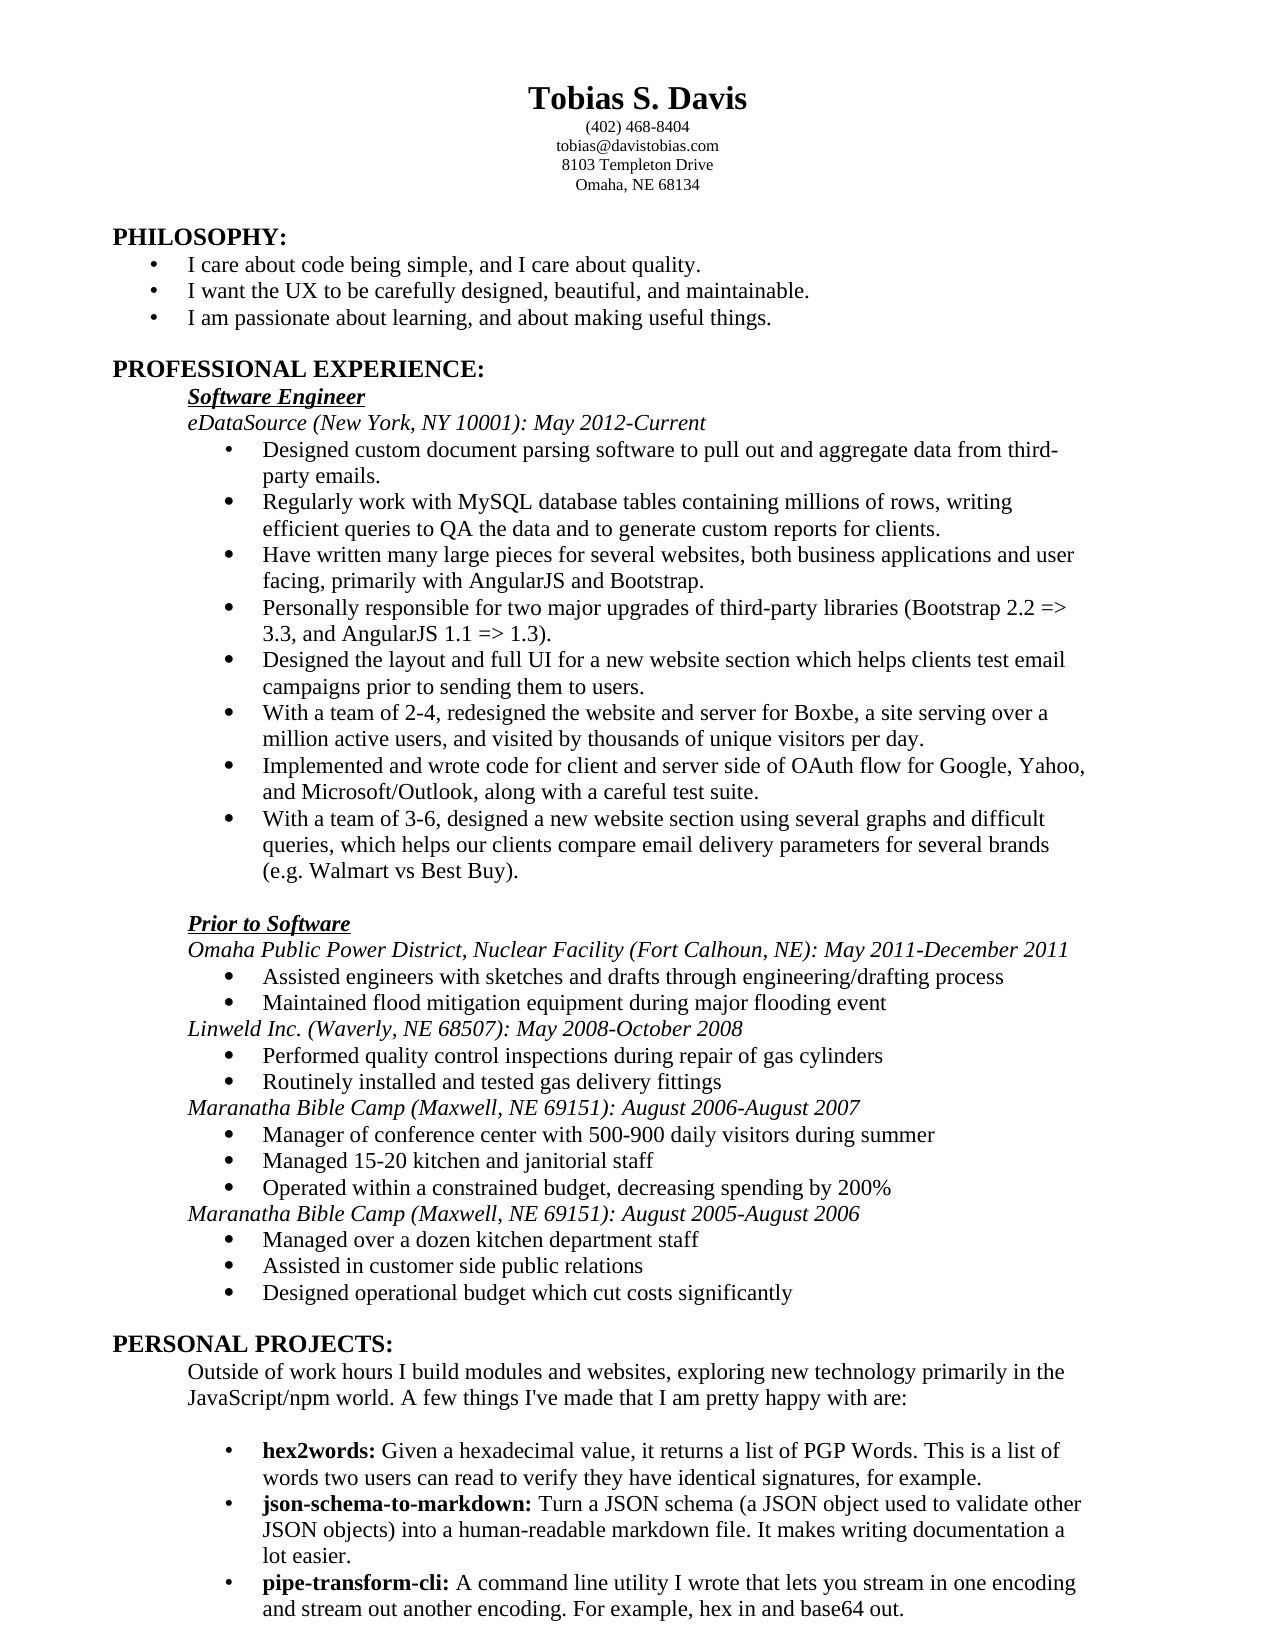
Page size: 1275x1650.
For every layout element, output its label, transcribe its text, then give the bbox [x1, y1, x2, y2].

list Manager of conference center with 500-900 daily visitors during summer [225, 1121, 1087, 1147]
title Omaha, NE 68134 [187, 174, 1087, 193]
list With a team of 2-4, redesigned the website and server for Boxbe, a site serving over a million active users, and visited by thousands of unique visitors per day. [225, 699, 1087, 752]
list I am passionate about learning, and about making useful things. [150, 304, 1087, 330]
list I want the UX to be carefully designed, beautiful, and maintainable. [150, 277, 1087, 304]
list Performed quality control inspections during repair of gas cylinders [225, 1042, 1087, 1068]
text Outside of work hours I build modules and websites, exploring new technology primarily in the JavaScript/npm world. A few things I've made that I am pretty happy with are: [187, 1358, 1087, 1411]
list Designed custom document parsing software to pull out and aggregate data from third-party emails. [225, 436, 1087, 488]
title Tobias S. Davis [187, 78, 1087, 117]
title (402) 468-8404 [187, 117, 1087, 136]
title tobias@davistobias.com [187, 136, 1087, 155]
text PERSONAL PROJECTS: [112, 1329, 1087, 1358]
list Managed 15-20 kitchen and janitorial staff [225, 1147, 1087, 1173]
list hex2words: Given a hexadecimal value, it returns a list of PGP Words. This is a list of words two users can read to verify they have identical signatures, for example. [225, 1437, 1087, 1490]
list Have written many large pieces for several websites, both business applications and user facing, primarily with AngularJS and Bootstrap. [225, 541, 1087, 594]
list Implemented and wrote code for client and server side of OAuth flow for Google, Yahoo, and Microsoft/Outlook, along with a careful test suite. [225, 752, 1087, 804]
subtitle eDataSource (New York, NY 10001): May 2012-Current [187, 409, 1087, 436]
title 8103 Templeton Drive [187, 155, 1087, 174]
list I care about code being simple, and I care about quality. [150, 251, 1087, 277]
list Operated within a constrained budget, decreasing spending by 200% [225, 1173, 1087, 1200]
subtitle Omaha Public Power District, Nuclear Facility (Fort Calhoun, NE): May 2011-December 2011 [187, 936, 1087, 963]
list Designed operational budget which cut costs significantly [225, 1279, 1087, 1305]
list Assisted engineers with sketches and drafts through engineering/drafting process [225, 963, 1087, 989]
subtitle Prior to Software [187, 910, 1087, 936]
text PROFESSIONAL EXPERIENCE: [112, 354, 1087, 383]
text PHILOSOPHY: [112, 222, 1087, 251]
list Personally responsible for two major upgrades of third-party libraries (Bootstrap 2.2 => 3.3, and AngularJS 1.1 => 1.3). [225, 594, 1087, 646]
list Managed over a dozen kitchen department staff [225, 1226, 1087, 1253]
list Routinely installed and tested gas delivery fittings [225, 1068, 1087, 1094]
list Regularly work with MySQL database tables containing millions of rows, writing efficient queries to QA the data and to generate custom reports for clients. [225, 488, 1087, 541]
list Designed the layout and full UI for a new website section which helps clients test email campaigns prior to sending them to users. [225, 646, 1087, 699]
list Assisted in customer side public relations [225, 1253, 1087, 1279]
list With a team of 3-6, designed a new website section using several graphs and difficult queries, which helps our clients compare email delivery parameters for several brands (e.g. Walmart vs Best Buy). [225, 804, 1087, 884]
list Maintained flood mitigation equipment during major flooding event [225, 989, 1087, 1015]
subtitle Software Engineer [187, 383, 1087, 409]
text Maranatha Bible Camp (Maxwell, NE 69151): August 2005-August 2006 [187, 1200, 1087, 1226]
text Linweld Inc. (Waverly, NE 68507): May 2008-October 2008 [187, 1015, 1087, 1042]
list pipe-transform-cli: A command line utility I wrote that lets you stream in one encoding and stream out another encoding. For example, hex in and base64 out. [225, 1569, 1087, 1622]
list json-schema-to-markdown: Turn a JSON schema (a JSON object used to validate other JSON objects) into a human-readable markdown file. It makes writing documentation a lot easier. [225, 1490, 1087, 1569]
text Maranatha Bible Camp (Maxwell, NE 69151): August 2006-August 2007 [187, 1094, 1087, 1121]
